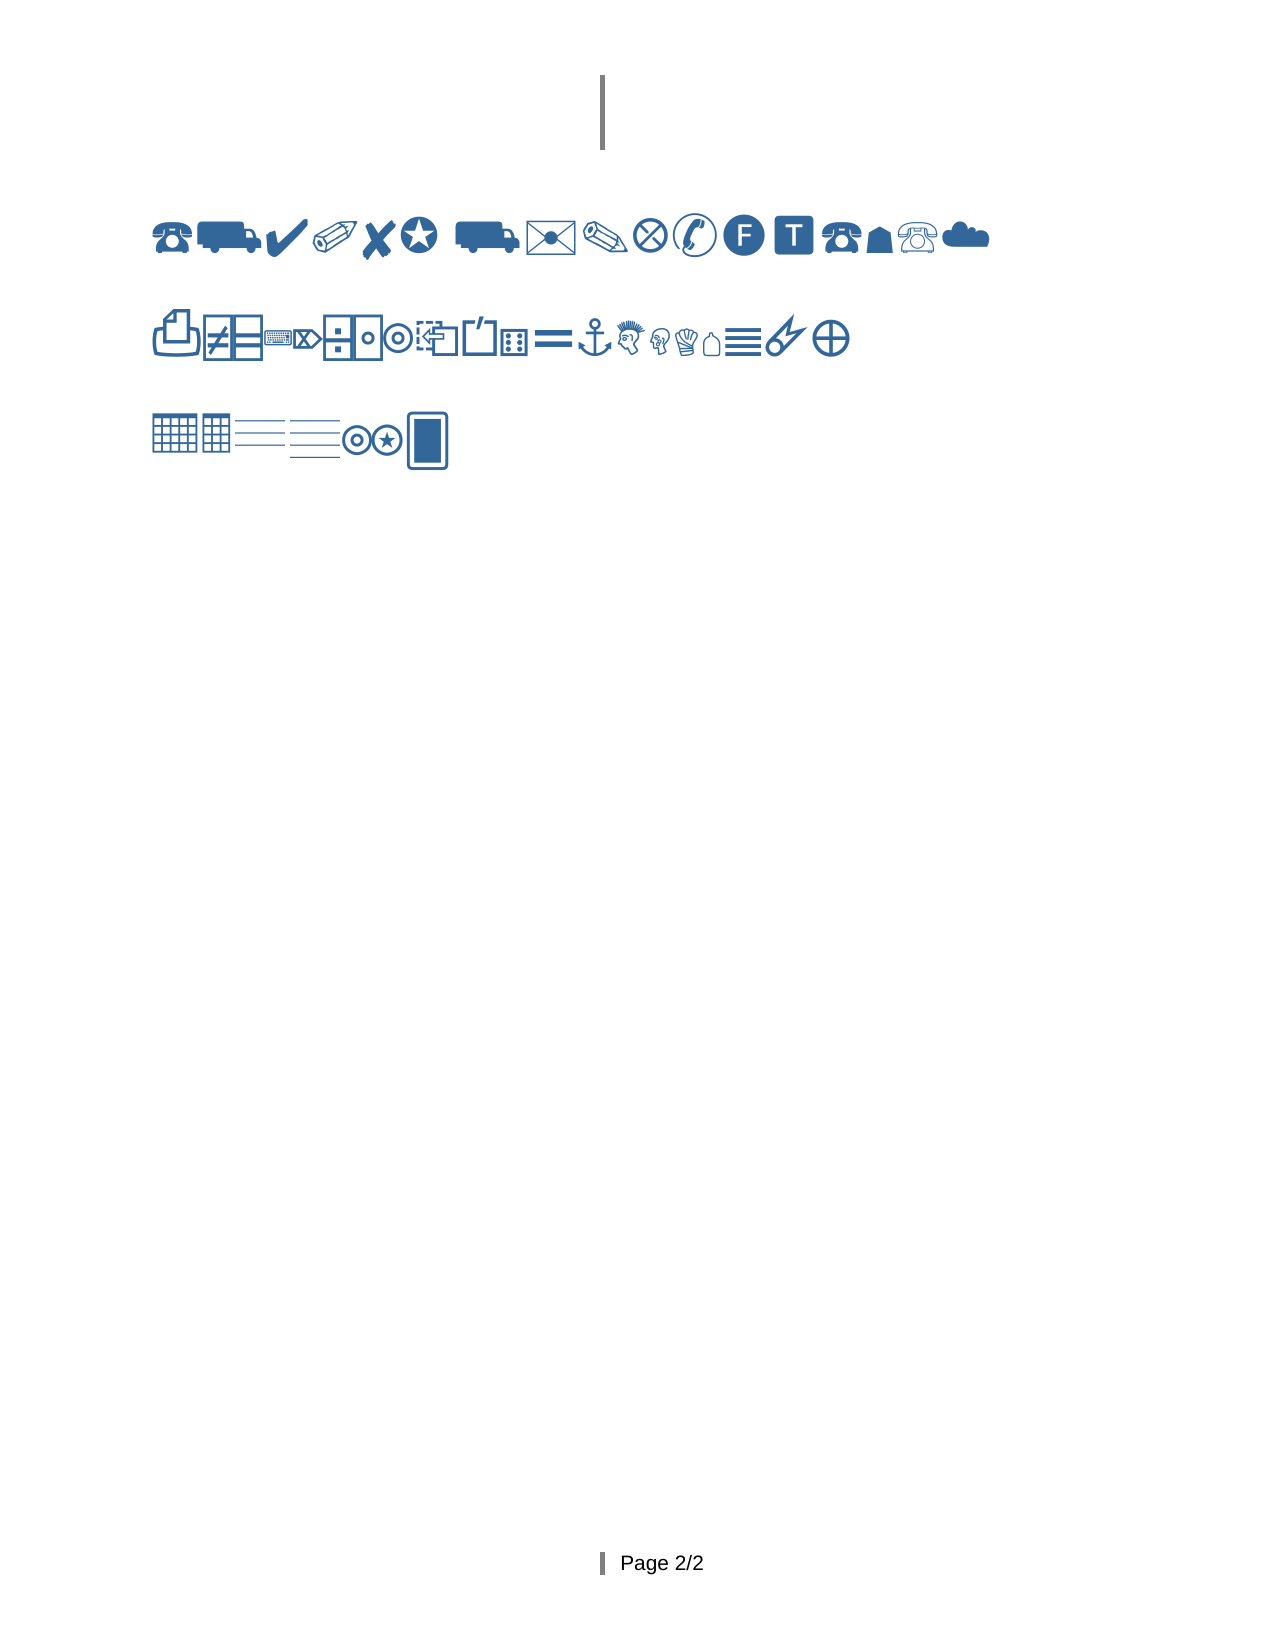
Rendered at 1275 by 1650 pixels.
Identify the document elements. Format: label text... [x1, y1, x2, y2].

text ☎⛟✔✐✘❎✪ ⛟✉✎⛒✆🅕🆃☎☗☏☁⎙⍯⌸⌨⌦⌹⌻⌾⎗⏍⚅⚌⚓𐇑𐇒𐇗𐇖𝍣🜸🜨 [150, 180, 1200, 385]
text 𝄜𝄝𝄘𝄙⌾⍟🂠 [150, 385, 1200, 487]
